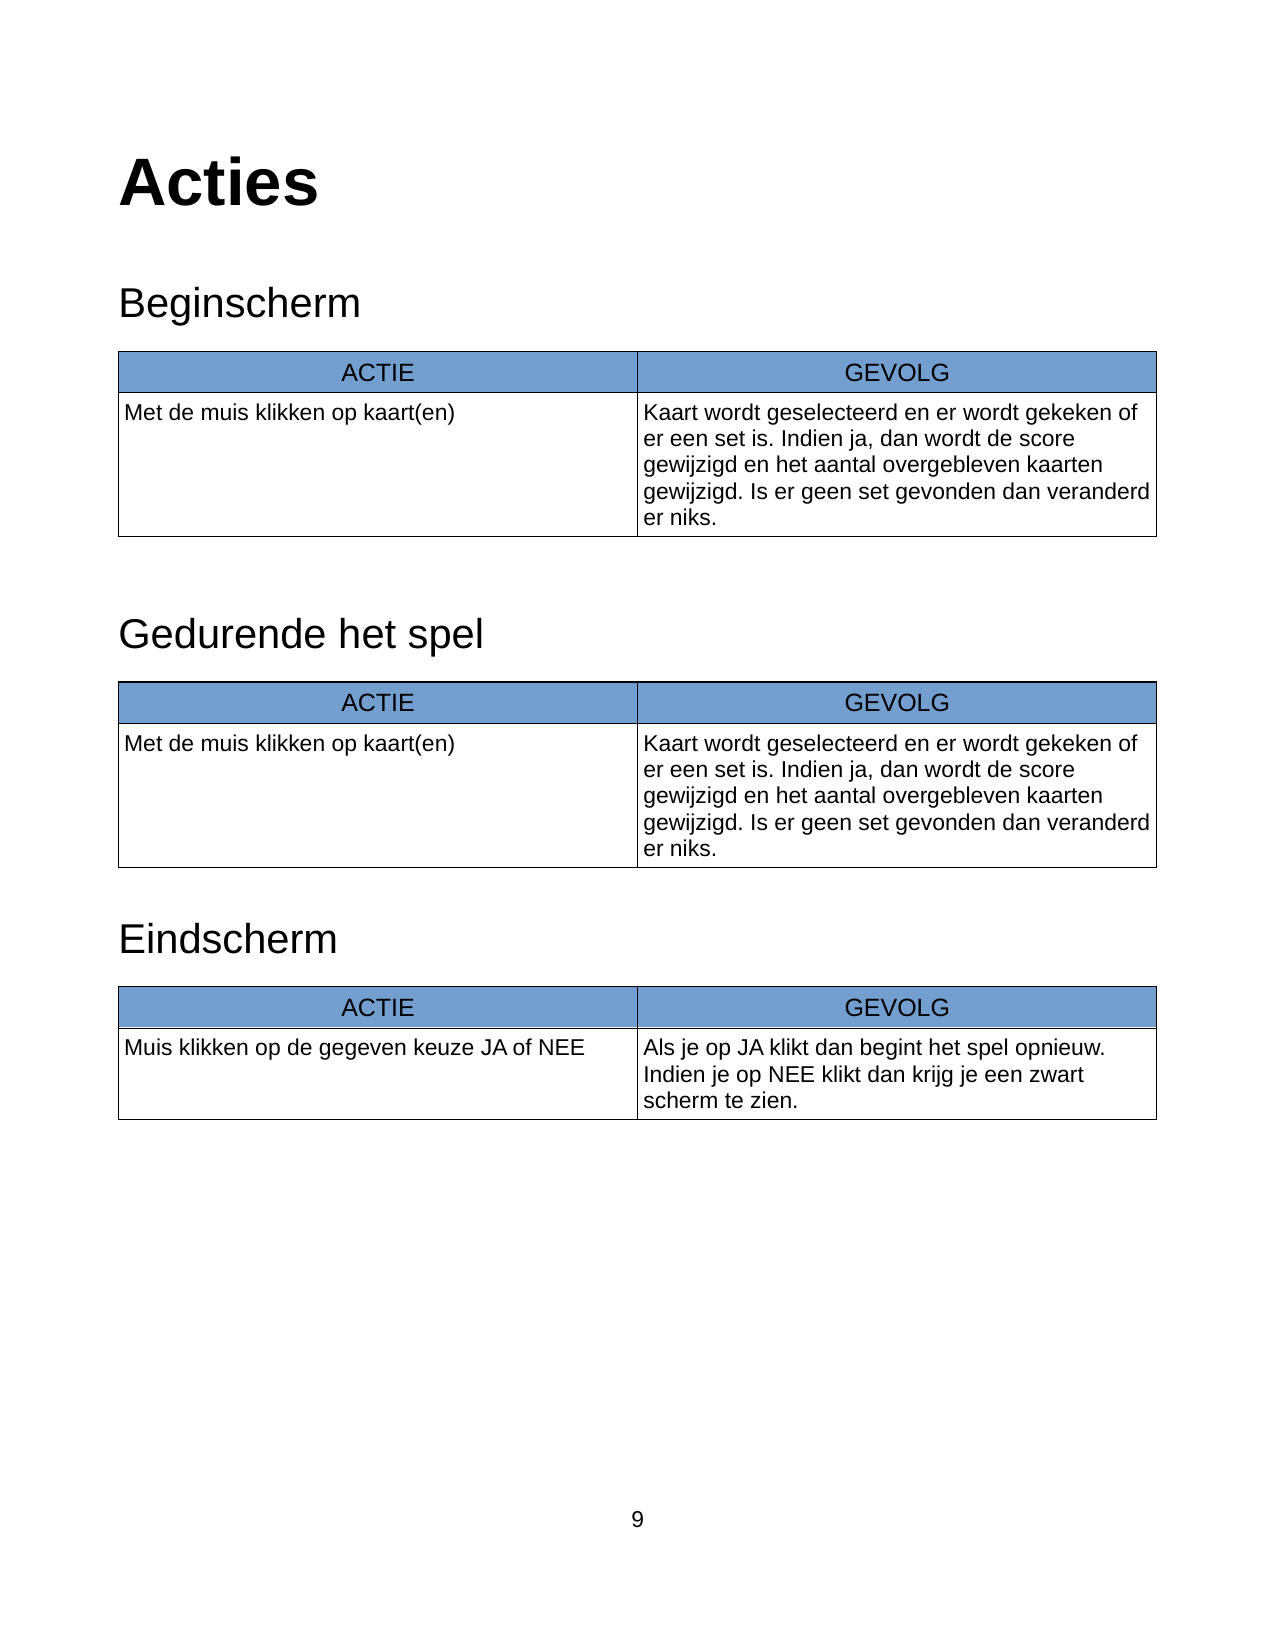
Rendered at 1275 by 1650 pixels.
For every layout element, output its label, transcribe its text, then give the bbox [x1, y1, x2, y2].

table_header GEVOLG [638, 683, 1156, 723]
table_cell Kaart wordt geselecteerd en er wordt gekeken of er een set is. Indien ja, dan wordt de score gewijzigd en het aantal overgebleven kaarten gewijzigd. Is er geen set gevonden dan veranderd er niks. [638, 724, 1156, 867]
table_header ACTIE [119, 683, 637, 723]
table_cell Als je op JA klikt dan begint het spel opnieuw. Indien je op NEE klikt dan krijg je een zwart scherm te zien. [638, 1029, 1156, 1119]
text Eindscherm [118, 914, 1157, 962]
table_header GEVOLG [638, 987, 1156, 1027]
table_cell Met de muis klikken op kaart(en) [119, 724, 637, 867]
text Gedurende het spel [118, 609, 1157, 657]
text Beginscherm [118, 279, 1157, 327]
table_cell Kaart wordt geselecteerd en er wordt gekeken of er een set is. Indien ja, dan wordt de score gewijzigd en het aantal overgebleven kaarten gewijzigd. Is er geen set gevonden dan veranderd er niks. [638, 393, 1156, 536]
table_cell Muis klikken op de gegeven keuze JA of NEE [119, 1029, 637, 1119]
subtitle Acties [118, 143, 1157, 220]
table_header ACTIE [119, 987, 637, 1027]
table_header GEVOLG [638, 352, 1156, 392]
table_header ACTIE [119, 352, 637, 392]
table_cell Met de muis klikken op kaart(en) [119, 393, 637, 536]
